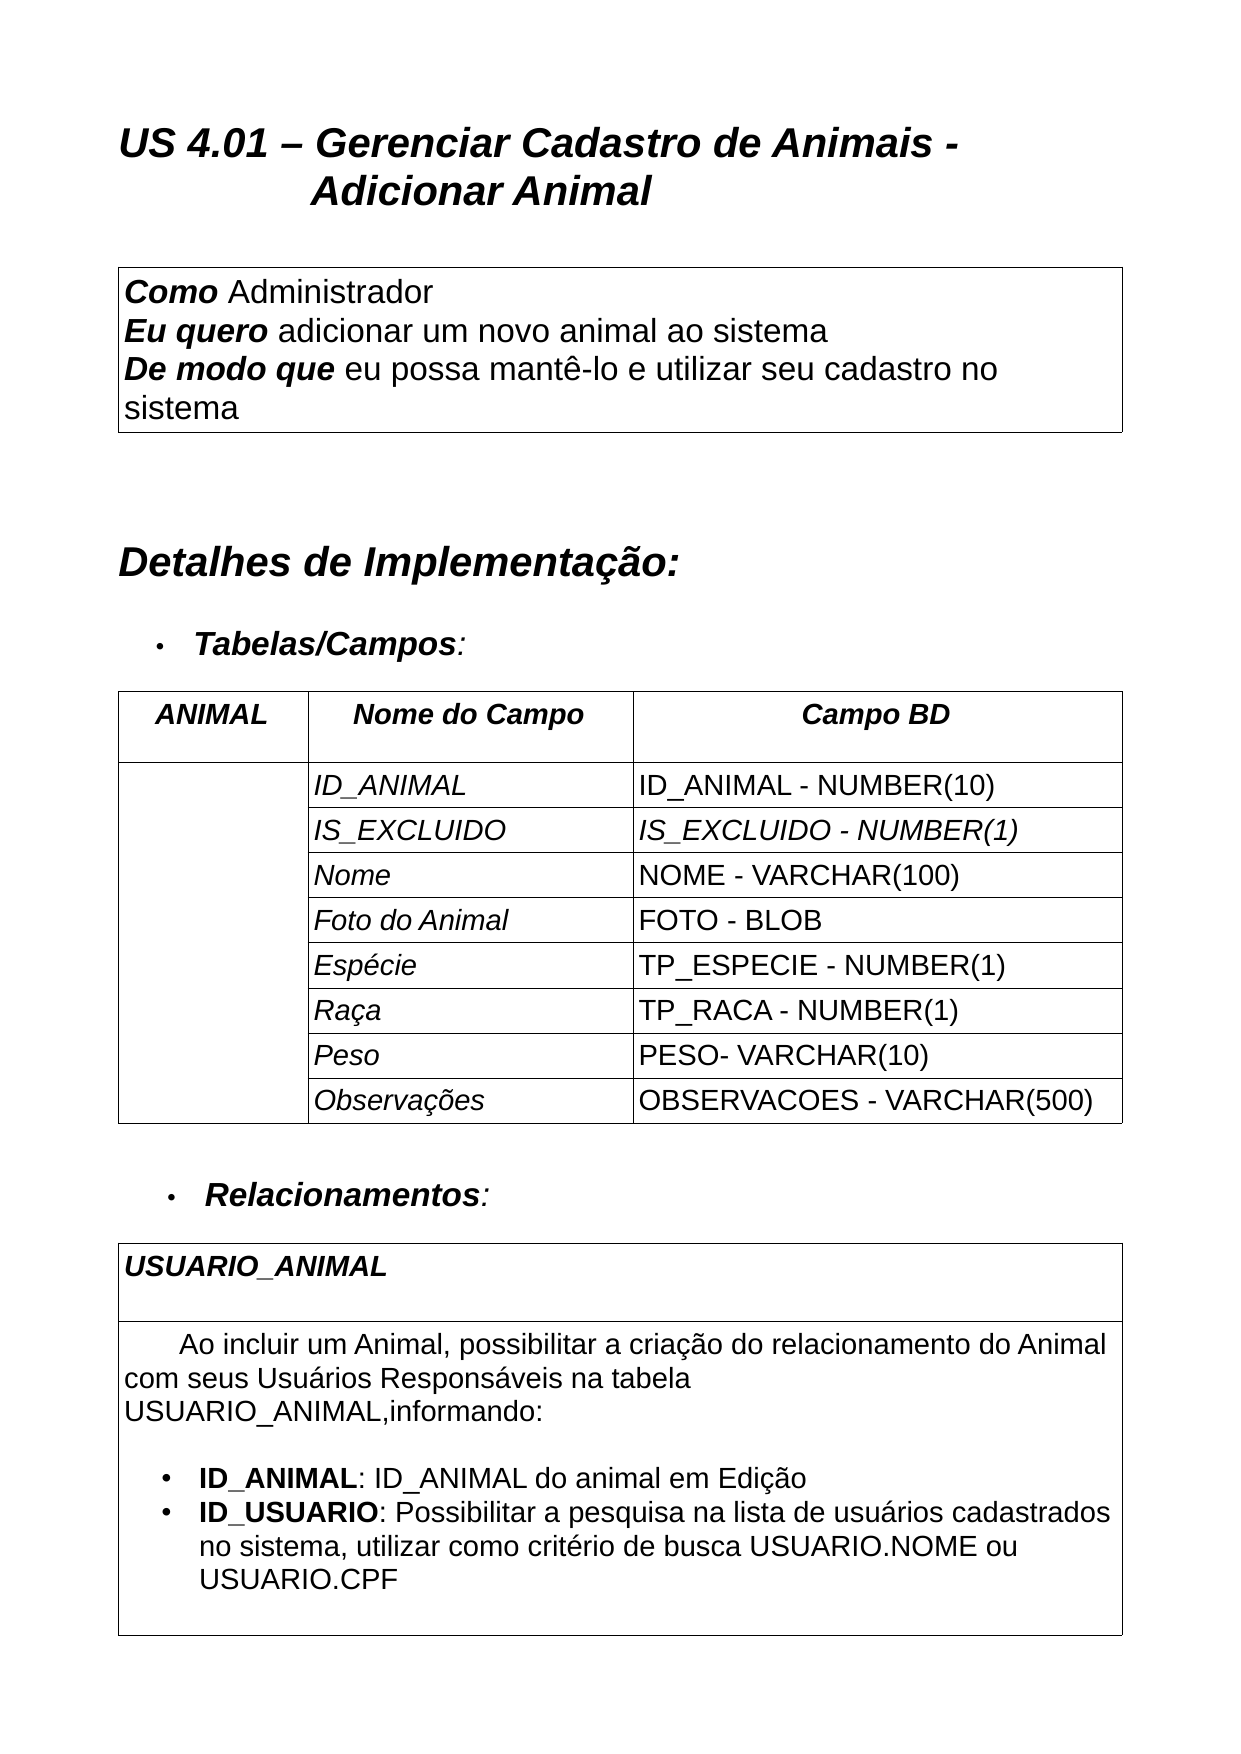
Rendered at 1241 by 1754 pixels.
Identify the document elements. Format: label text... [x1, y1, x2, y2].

list Tabelas/Campos: [156, 624, 1122, 691]
table_cell IS_EXCLUIDO [309, 808, 633, 852]
table_cell Observações [309, 1079, 633, 1123]
table_cell TP_RACA - NUMBER(1) [634, 989, 1122, 1032]
text US 4.01 – Gerenciar Cadastro de Animais - Adicionar Animal [118, 118, 1122, 214]
table_cell FOTO - BLOB [634, 898, 1122, 942]
table_cell [119, 763, 308, 1123]
table_header Como Administrador Eu quero adicionar um novo animal ao sistema De modo que eu possa mantê-lo e utilizar seu cadastro no sistema [119, 268, 1122, 432]
table_header USUARIO_ANIMAL [119, 1244, 1122, 1321]
table_cell Peso [309, 1034, 633, 1078]
table_cell Ao incluir um Animal, possibilitar a criação do relacionamento do Animal com seus Usuários Responsáveis na tabela USUARIO_ANIMAL,informando: ID_ANIMAL: ID_ANIMAL do animal em Edição ID_USUARIO: Possibilitar a pesquisa na lista de usuários cadastrados no sistema, utilizar como critério de busca USUARIO.NOME ou USUARIO.CPF [119, 1322, 1122, 1635]
table_cell OBSERVACOES - VARCHAR(500) [634, 1079, 1122, 1123]
table_cell IS_EXCLUIDO - NUMBER(1) [634, 808, 1122, 852]
list Relacionamentos: [167, 1176, 1122, 1243]
table_cell ID_ANIMAL - NUMBER(10) [634, 763, 1122, 807]
table_header ANIMAL [119, 692, 308, 762]
table_cell Raça [309, 989, 633, 1032]
text Detalhes de Implementação: [118, 537, 1122, 585]
table_header Campo BD [634, 692, 1122, 762]
table_cell ID_ANIMAL [309, 763, 633, 807]
table_cell NOME - VARCHAR(100) [634, 853, 1122, 897]
table_cell Espécie [309, 943, 633, 987]
table_header Nome do Campo [309, 692, 633, 762]
table_cell PESO- VARCHAR(10) [634, 1034, 1122, 1078]
table_cell Nome [309, 853, 633, 897]
table_cell Foto do Animal [309, 898, 633, 942]
table_cell TP_ESPECIE - NUMBER(1) [634, 943, 1122, 987]
